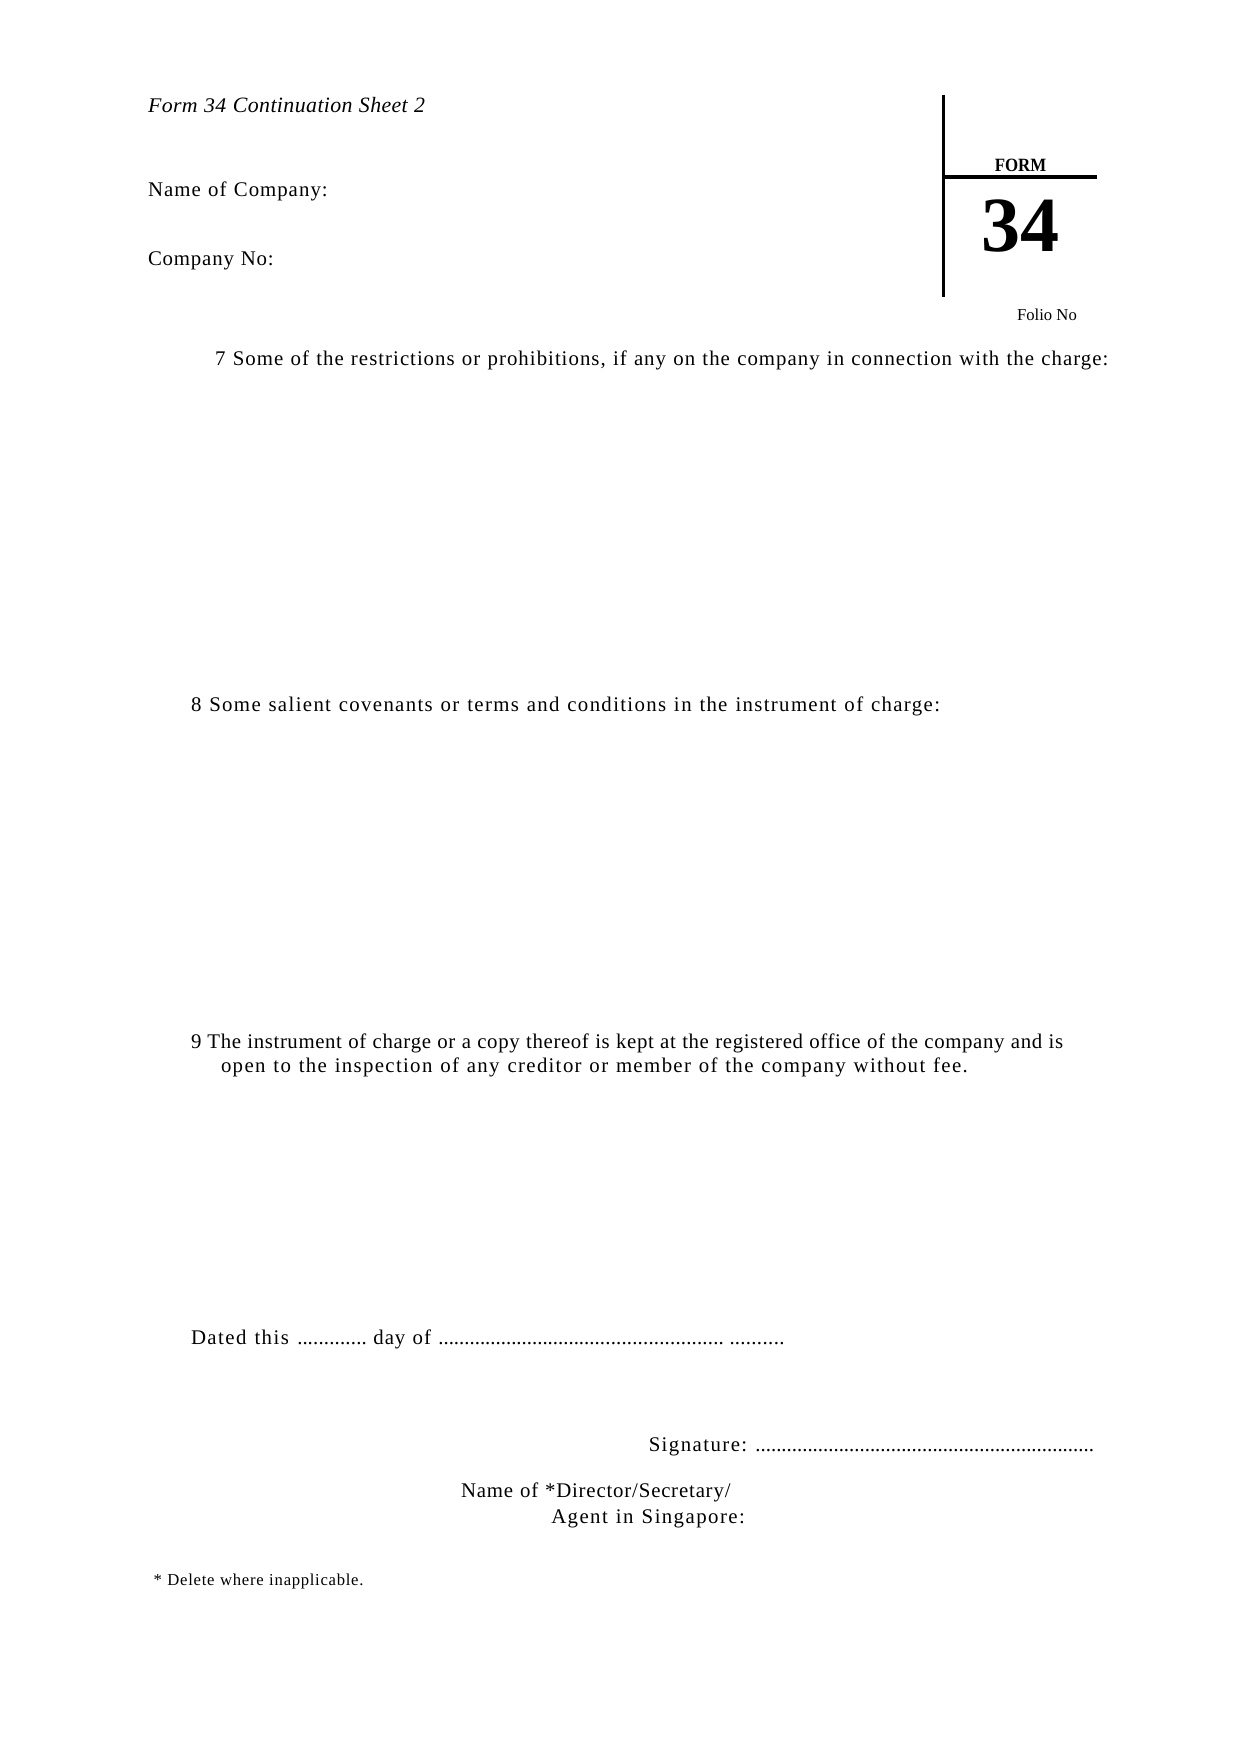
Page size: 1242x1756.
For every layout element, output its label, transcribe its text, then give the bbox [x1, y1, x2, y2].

text Folio No [146, 304, 1076, 323]
table_cell 34 [945, 179, 1097, 297]
text Signature: [648, 1431, 1118, 1456]
text Agent in Singapore: <get_director1(o.id)['name']> [551, 1502, 1132, 1528]
text Name of *Director/Secretary/ [461, 1478, 1118, 1502]
table_header Form 34 Continuation Sheet 2 Name of Company: <o.name> Company No: <o.uen> [146, 92, 943, 297]
table_cell FORM [945, 95, 1097, 175]
text 7 Some of the restrictions or prohibitions, if any on the company in connection with the charge: [146, 346, 1110, 370]
text Dated this day of [191, 1325, 1118, 1349]
text 9 The instrument of charge or a copy thereof is kept at the registered office of the company and is open to the inspection of any creditor or member of the company without fee. [191, 1029, 1110, 1077]
text 8 Some salient covenants or terms and conditions in the instrument of charge: [191, 692, 1118, 716]
text * Delete where inapplicable. [153, 1570, 1118, 1589]
